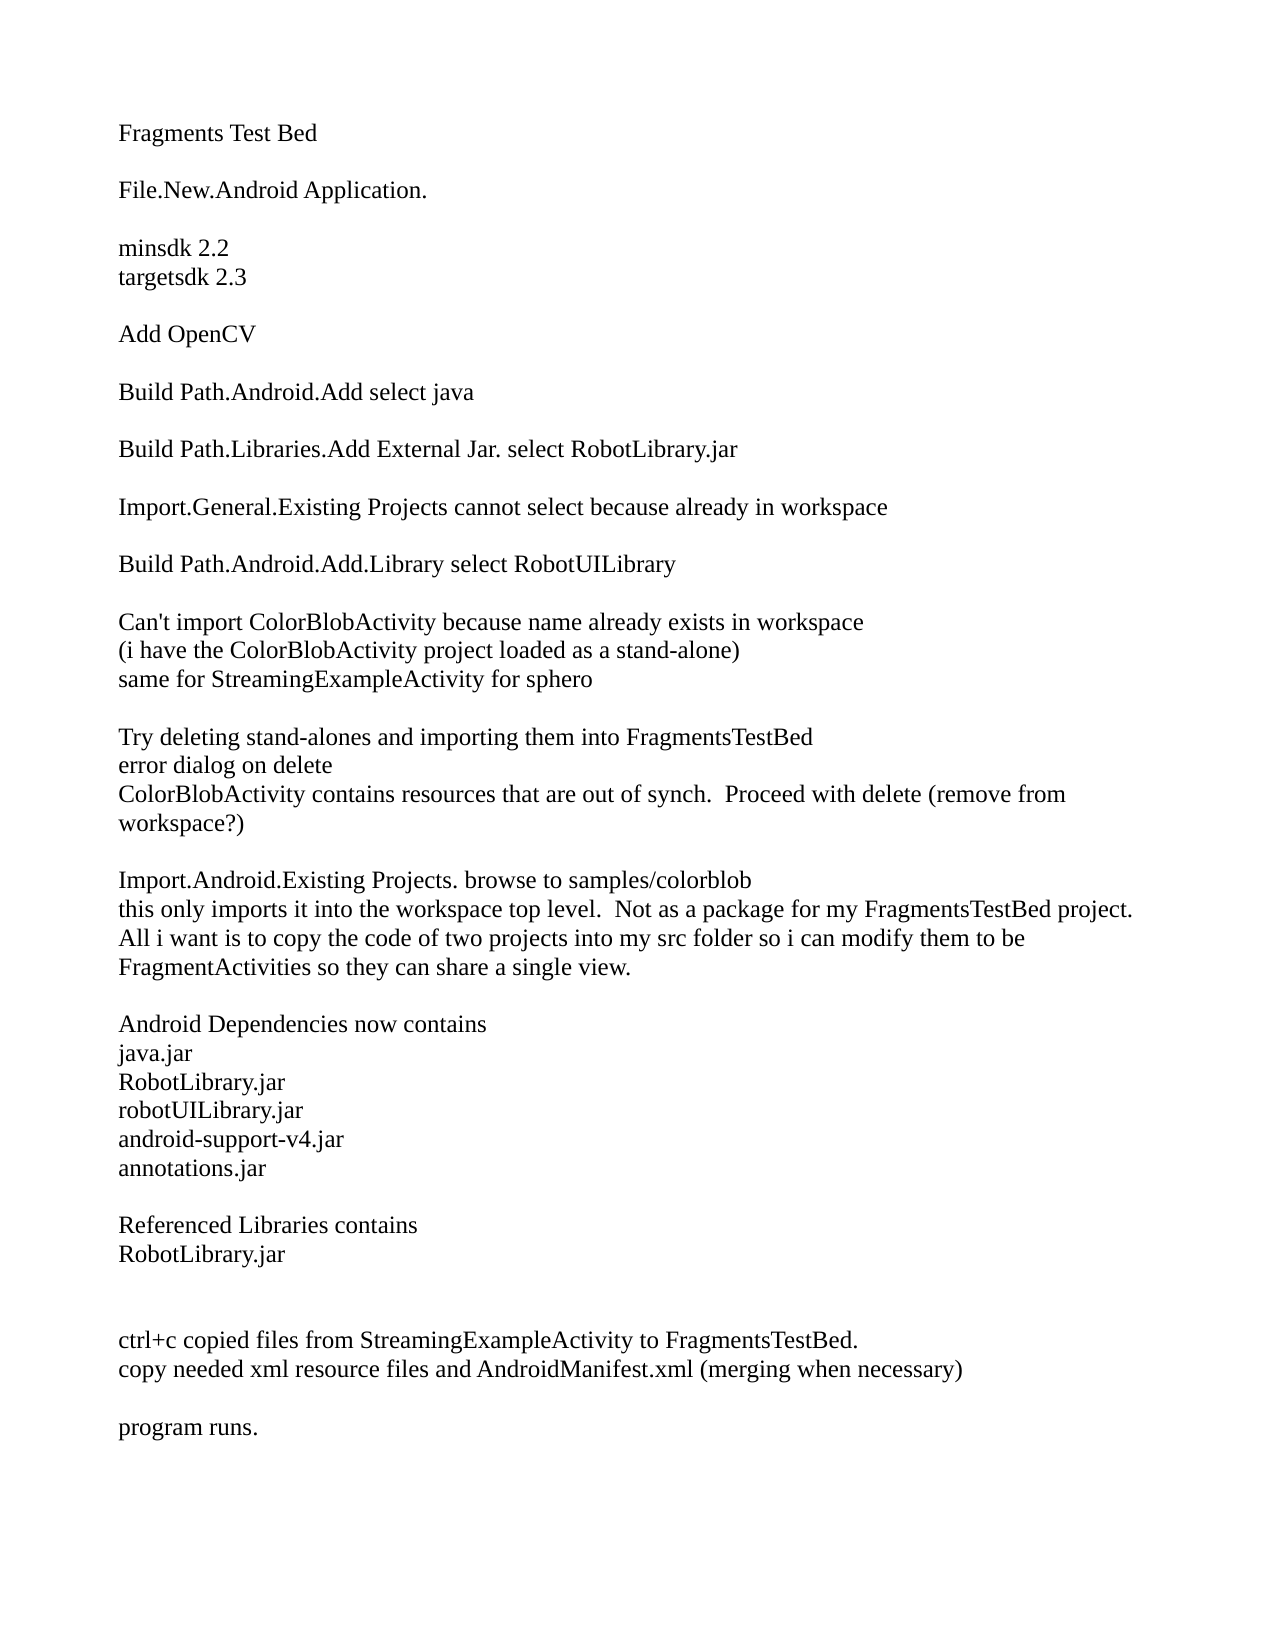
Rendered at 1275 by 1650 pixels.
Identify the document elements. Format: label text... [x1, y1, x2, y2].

text Import.General.Existing Projects cannot select because already in workspace [118, 463, 1157, 521]
text Android Dependencies now contains [118, 1009, 1157, 1038]
text android-support-v4.jar [118, 1124, 1157, 1153]
text File.New.Android Application. [118, 176, 1157, 204]
text Can't import ColorBlobActivity because name already exists in workspace [118, 607, 1157, 636]
text Fragments Test Bed [118, 118, 1157, 147]
text java.jar [118, 1038, 1157, 1067]
text Referenced Libraries contains [118, 1211, 1157, 1239]
text Try deleting stand-alones and importing them into FragmentsTestBed [118, 722, 1157, 751]
text program runs. [118, 1412, 1157, 1441]
text (i have the ColorBlobActivity project loaded as a stand-alone) [118, 636, 1157, 664]
text ctrl+c copied files from StreamingExampleActivity to FragmentsTestBed. [118, 1326, 1157, 1354]
text this only imports it into the workspace top level. Not as a package for my FragmentsTestBed project. [118, 894, 1157, 923]
text error dialog on delete [118, 751, 1157, 779]
text Build Path.Libraries.Add External Jar. select RobotLibrary.jar [118, 434, 1157, 463]
text Build Path.Android.Add select java [118, 377, 1157, 406]
text RobotLibrary.jar [118, 1067, 1157, 1096]
text All i want is to copy the code of two projects into my src folder so i can modify them to be FragmentActivities so they can share a single view. [118, 923, 1157, 981]
text Add OpenCV [118, 319, 1157, 348]
text robotUILibrary.jar [118, 1096, 1157, 1124]
text RobotLibrary.jar [118, 1239, 1157, 1268]
text annotations.jar [118, 1153, 1157, 1182]
text Import.Android.Existing Projects. browse to samples/colorblob [118, 866, 1157, 894]
text same for StreamingExampleActivity for sphero [118, 664, 1157, 693]
text targetsdk 2.3 [118, 262, 1157, 291]
text minsdk 2.2 [118, 233, 1157, 262]
text ColorBlobActivity contains resources that are out of synch. Proceed with delete (remove from workspace?) [118, 779, 1157, 837]
text copy needed xml resource files and AndroidManifest.xml (merging when necessary) [118, 1354, 1157, 1383]
text Build Path.Android.Add.Library select RobotUILibrary [118, 549, 1157, 578]
